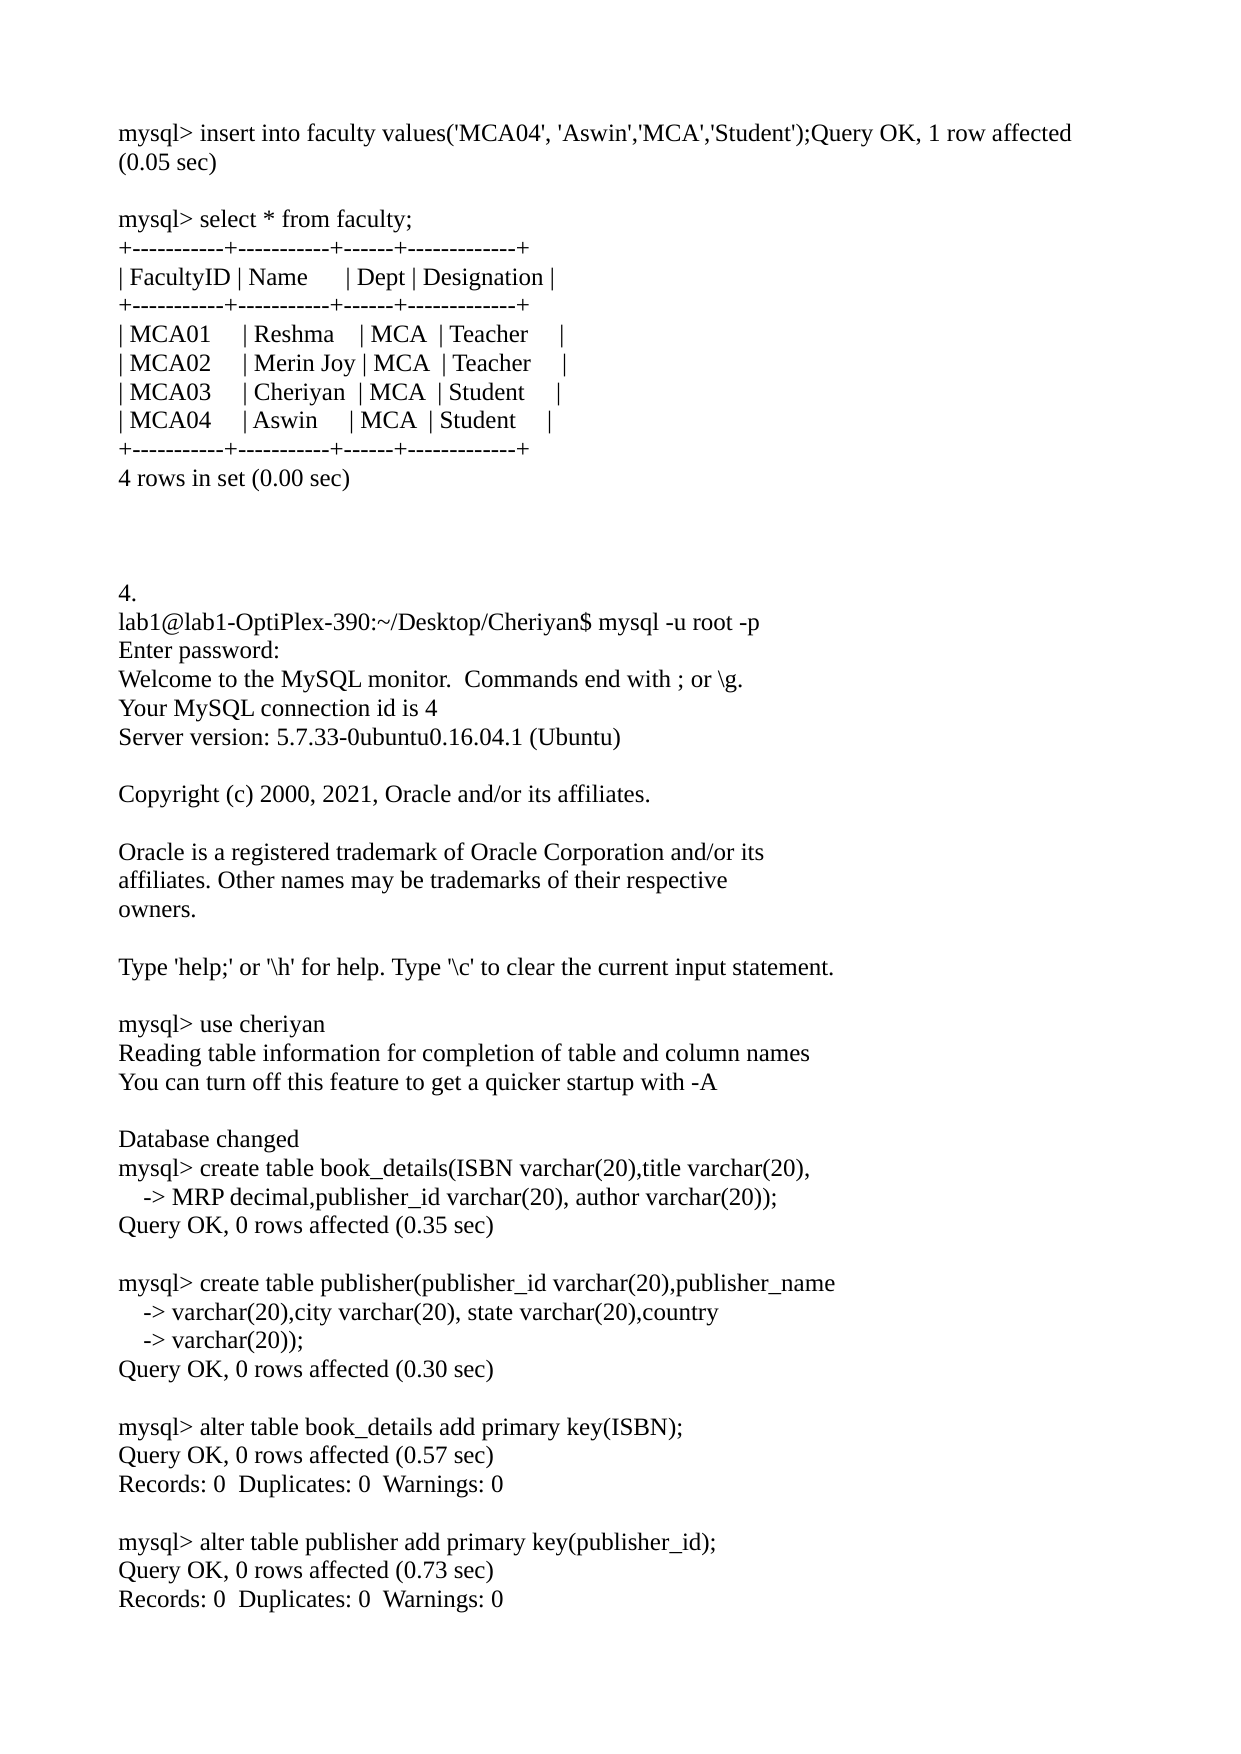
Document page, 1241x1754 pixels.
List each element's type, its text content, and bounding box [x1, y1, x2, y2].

text mysql> alter table publisher add primary key(publisher_id); [118, 1527, 1122, 1556]
text Oracle is a registered trademark of Oracle Corporation and/or its [118, 837, 1122, 866]
text lab1@lab1-OptiPlex-390:~/Desktop/Cheriyan$ mysql -u root -p [118, 607, 1122, 636]
text mysql> create table publisher(publisher_id varchar(20),publisher_name [118, 1268, 1122, 1297]
text Records: 0 Duplicates: 0 Warnings: 0 [118, 1584, 1122, 1613]
text mysql> insert into faculty values('MCA04', 'Aswin','MCA','Student');Query OK, 1 row affected (0.05 sec) [118, 118, 1122, 176]
text Type 'help;' or '\h' for help. Type '\c' to clear the current input statement. [118, 952, 1122, 981]
text 4. [118, 578, 1122, 607]
text Your MySQL connection id is 4 [118, 693, 1122, 722]
text | FacultyID | Name | Dept | Designation | [118, 262, 1122, 291]
text Database changed [118, 1124, 1122, 1153]
text -> varchar(20)); [118, 1326, 1122, 1354]
text 4 rows in set (0.00 sec) [118, 463, 1122, 492]
text | MCA03 | Cheriyan | MCA | Student | [118, 377, 1122, 406]
text mysql> alter table book_details add primary key(ISBN); [118, 1412, 1122, 1441]
text +-----------+-----------+------+-------------+ [118, 291, 1122, 319]
text +-----------+-----------+------+-------------+ [118, 233, 1122, 262]
text Query OK, 0 rows affected (0.30 sec) [118, 1354, 1122, 1383]
text mysql> create table book_details(ISBN varchar(20),title varchar(20), [118, 1153, 1122, 1182]
text Query OK, 0 rows affected (0.35 sec) [118, 1211, 1122, 1239]
text Reading table information for completion of table and column names [118, 1038, 1122, 1067]
text -> MRP decimal,publisher_id varchar(20), author varchar(20)); [118, 1182, 1122, 1211]
text +-----------+-----------+------+-------------+ [118, 434, 1122, 463]
text Copyright (c) 2000, 2021, Oracle and/or its affiliates. [118, 779, 1122, 808]
text mysql> use cheriyan [118, 1009, 1122, 1038]
text | MCA01 | Reshma | MCA | Teacher | [118, 319, 1122, 348]
text | MCA04 | Aswin | MCA | Student | [118, 406, 1122, 434]
text You can turn off this feature to get a quicker startup with -A [118, 1067, 1122, 1096]
text | MCA02 | Merin Joy | MCA | Teacher | [118, 348, 1122, 377]
text Enter password: [118, 636, 1122, 664]
text owners. [118, 894, 1122, 923]
text Records: 0 Duplicates: 0 Warnings: 0 [118, 1469, 1122, 1498]
text affiliates. Other names may be trademarks of their respective [118, 866, 1122, 894]
text mysql> select * from faculty; [118, 204, 1122, 233]
text Server version: 5.7.33-0ubuntu0.16.04.1 (Ubuntu) [118, 722, 1122, 751]
text Welcome to the MySQL monitor. Commands end with ; or \g. [118, 664, 1122, 693]
text -> varchar(20),city varchar(20), state varchar(20),country [118, 1297, 1122, 1326]
text Query OK, 0 rows affected (0.57 sec) [118, 1441, 1122, 1469]
text Query OK, 0 rows affected (0.73 sec) [118, 1556, 1122, 1584]
